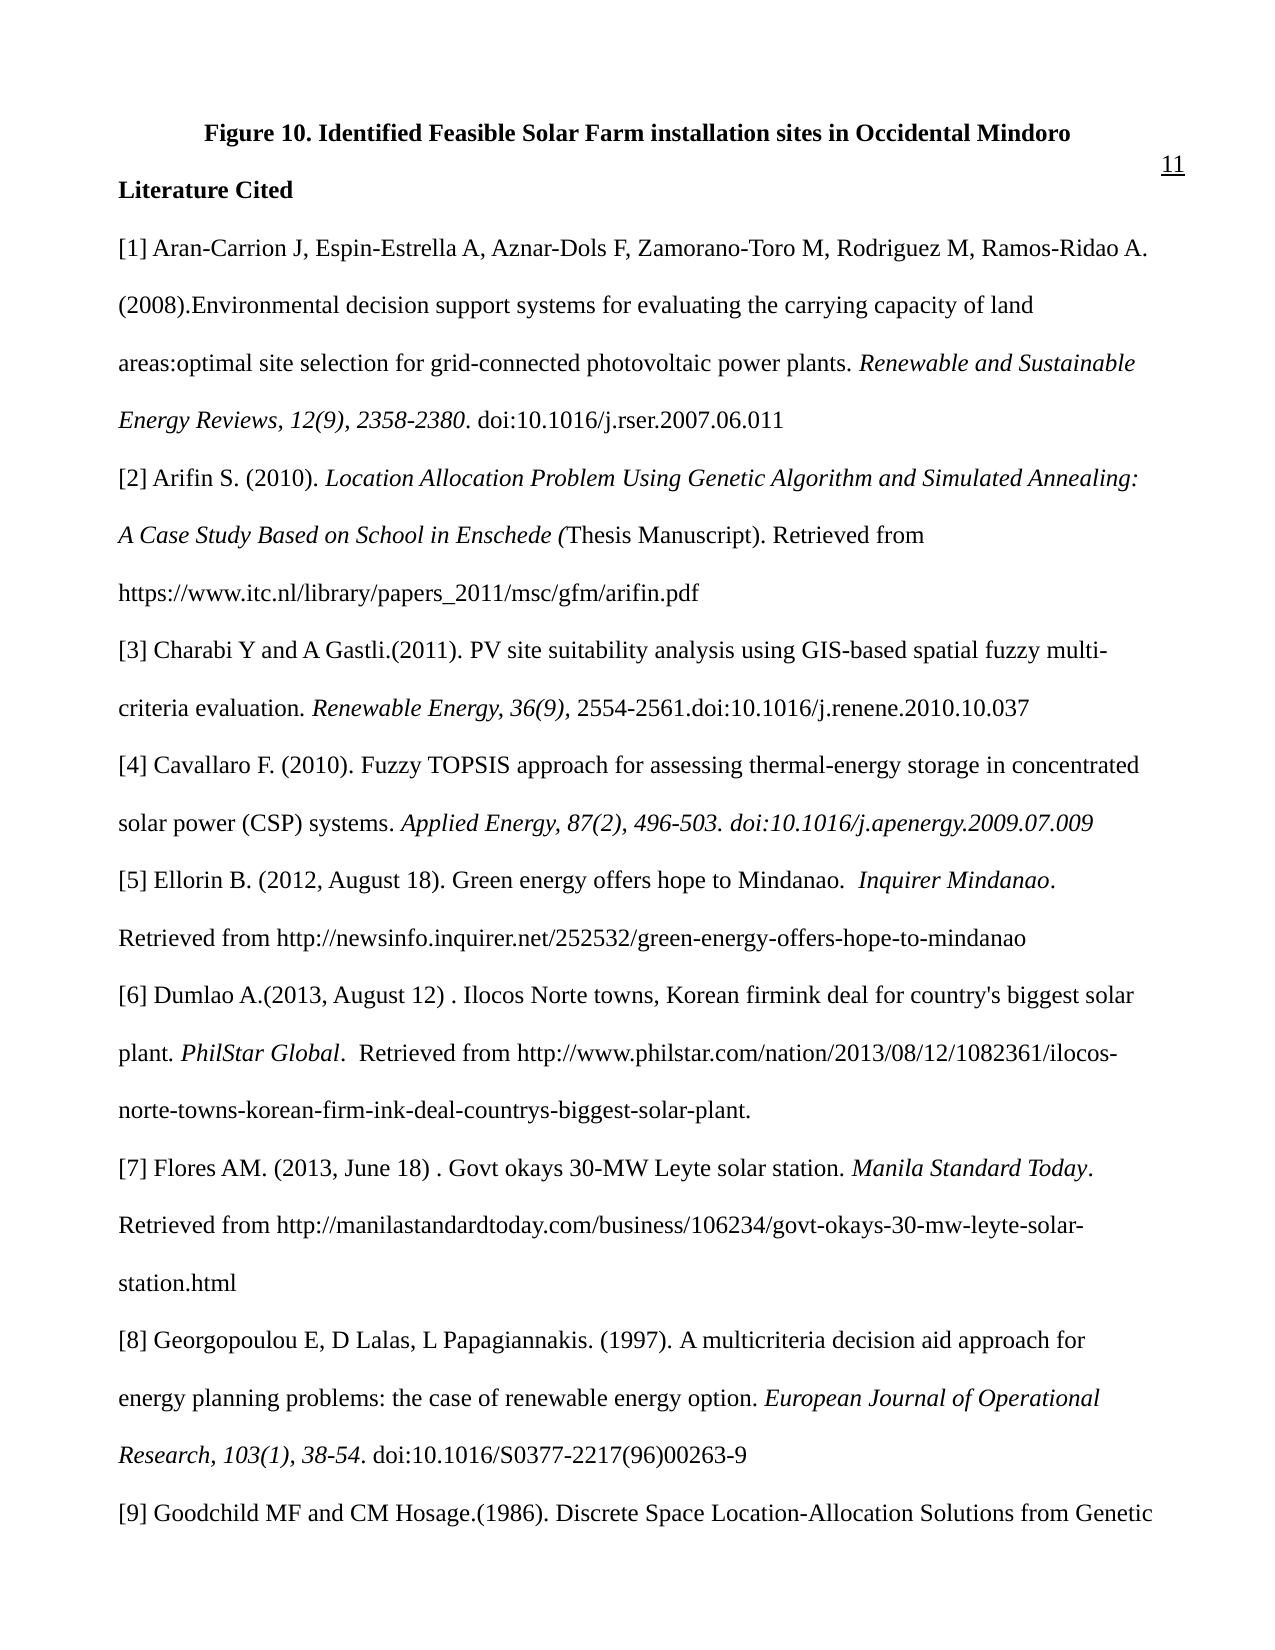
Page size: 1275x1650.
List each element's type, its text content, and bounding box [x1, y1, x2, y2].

text [4] Cavallaro F. (2010). Fuzzy TOPSIS approach for assessing thermal-energy storage in concentrated solar power (CSP) systems. Applied Energy, 87(2), 496-503. doi:10.1016/j.apenergy.2009.07.009 [118, 751, 1157, 837]
text Literature Cited [118, 176, 1157, 204]
text [3] Charabi Y and A Gastli.(2011). PV site suitability analysis using GIS-based spatial fuzzy multi-criteria evaluation. Renewable Energy, 36(9), 2554-2561.doi:10.1016/j.renene.2010.10.037 [118, 636, 1157, 722]
text [8] Georgopoulou E, D Lalas, L Papagiannakis. (1997). A multicriteria decision aid approach for energy planning problems: the case of renewable energy option. European Journal of Operational Research, 103(1), 38-54. doi:10.1016/S0377-2217(96)00263-9 [118, 1326, 1157, 1469]
text Figure 10. Identified Feasible Solar Farm installation sites in Occidental Mindoro [118, 118, 1157, 147]
text [5] Ellorin B. (2012, August 18). Green energy offers hope to Mindanao. Inquirer Mindanao. Retrieved from http://newsinfo.inquirer.net/252532/green-energy-offers-hope-to-mindanao [118, 866, 1157, 952]
text [6] Dumlao A.(2013, August 12) . Ilocos Norte towns, Korean firmink deal for country's biggest solar plant. PhilStar Global. Retrieved from http://www.philstar.com/nation/2013/08/12/1082361/ilocos-norte-towns-korean-firm-ink-deal-countrys-biggest-solar-plant. [118, 981, 1157, 1124]
text [7] Flores AM. (2013, June 18) . Govt okays 30-MW Leyte solar station. Manila Standard Today. Retrieved from http://manilastandardtoday.com/business/106234/govt-okays-30-mw-leyte-solar-station.html [118, 1153, 1157, 1297]
text [2] Arifin S. (2010). Location Allocation Problem Using Genetic Algorithm and Simulated Annealing: A Case Study Based on School in Enschede (Thesis Manuscript). Retrieved from https://www.itc.nl/library/papers_2011/msc/gfm/arifin.pdf [118, 463, 1157, 607]
text [9] Goodchild MF and CM Hosage.(1986). Discrete Space Location-Allocation Solutions from Genetic [118, 1498, 1157, 1527]
text [1] Aran-Carrion J, Espin-Estrella A, Aznar-Dols F, Zamorano-Toro M, Rodriguez M, Ramos-Ridao A.(2008).Environmental decision support systems for evaluating the carrying capacity of land areas:optimal site selection for grid-connected photovoltaic power plants. Renewable and Sustainable Energy Reviews, 12(9), 2358-2380. doi:10.1016/j.rser.2007.06.011 [118, 233, 1157, 434]
